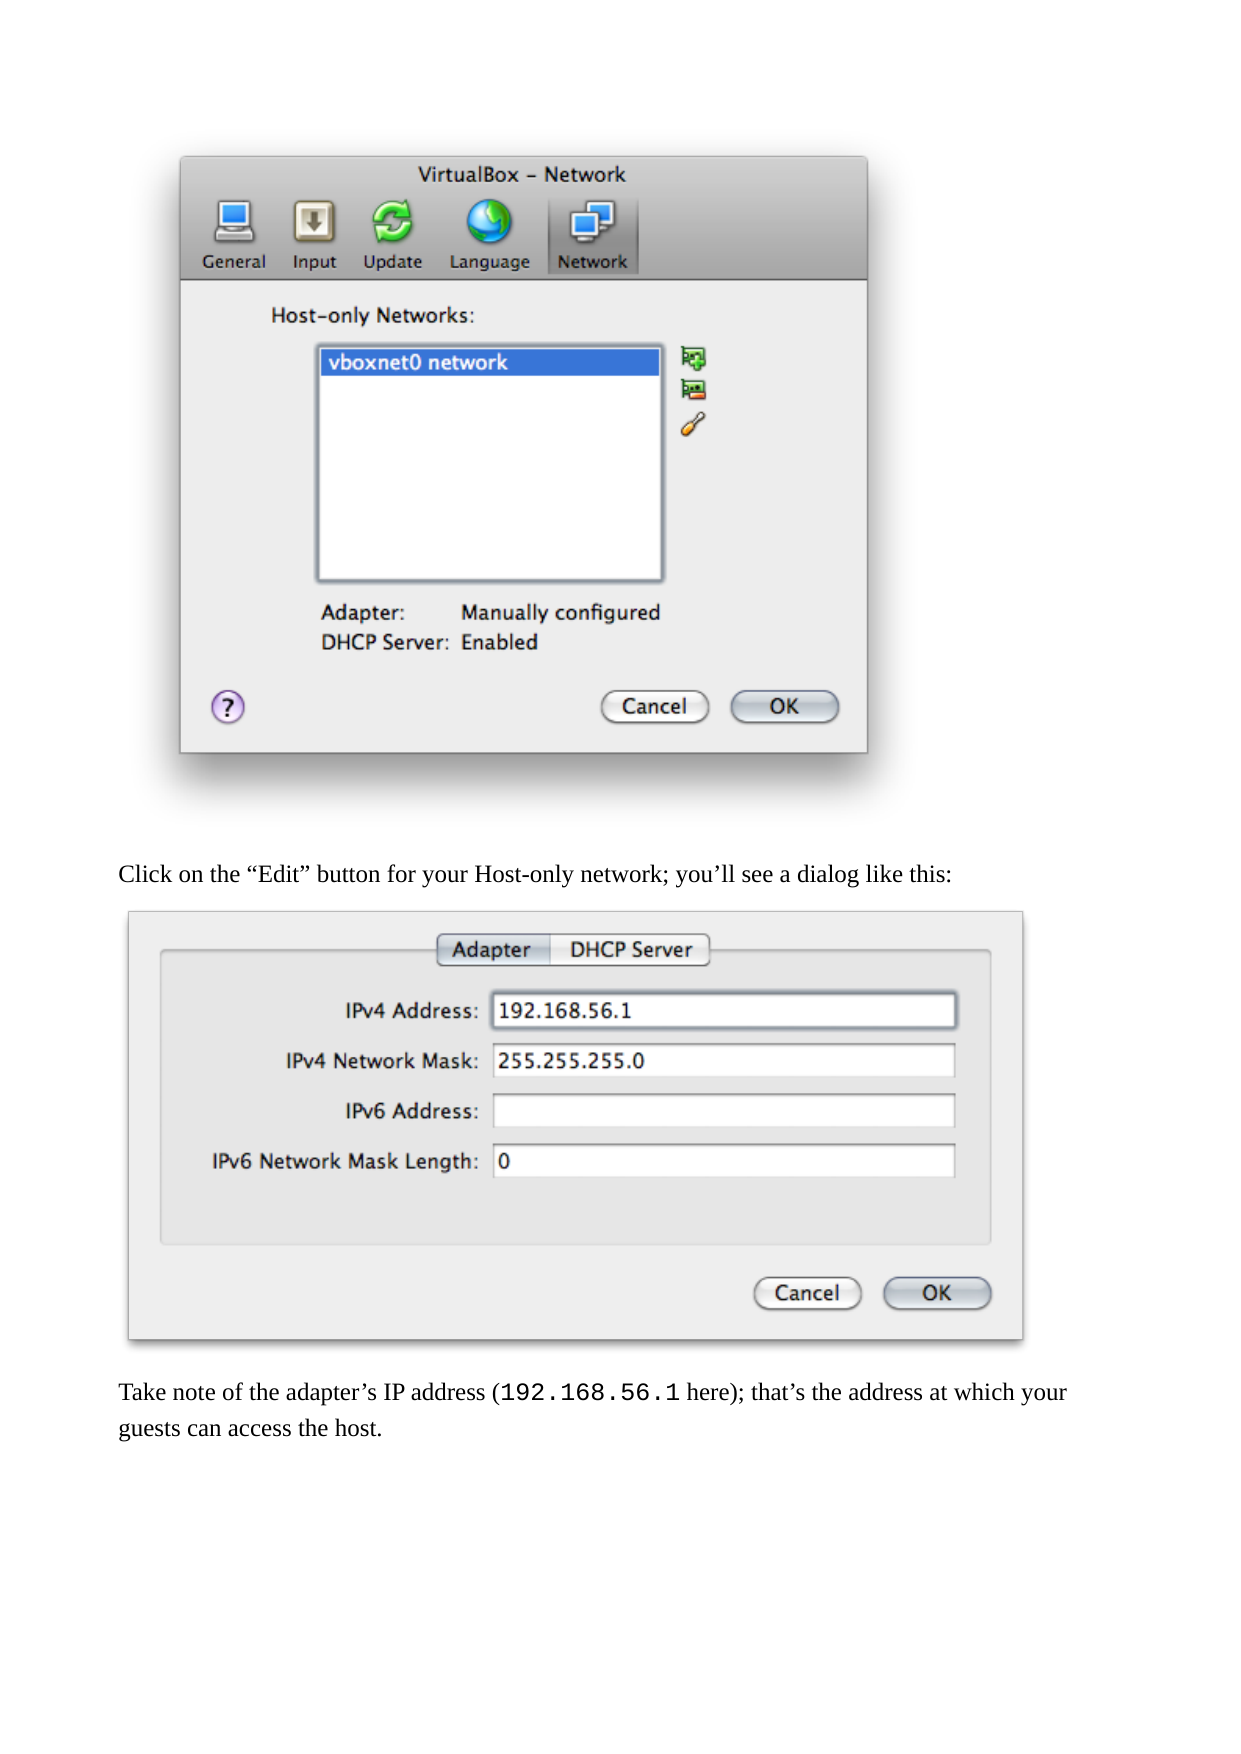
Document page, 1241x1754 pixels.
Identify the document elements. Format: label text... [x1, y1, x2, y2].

picture [118, 118, 929, 839]
picture [118, 907, 1034, 1357]
text Click on the “Edit” button for your Host-only network; you’ll see a dialog like this: [118, 859, 1122, 887]
text Take note of the adapter’s IP address (192.168.56.1 here); that’s the address at which your guests can access the host. [118, 1377, 1122, 1442]
